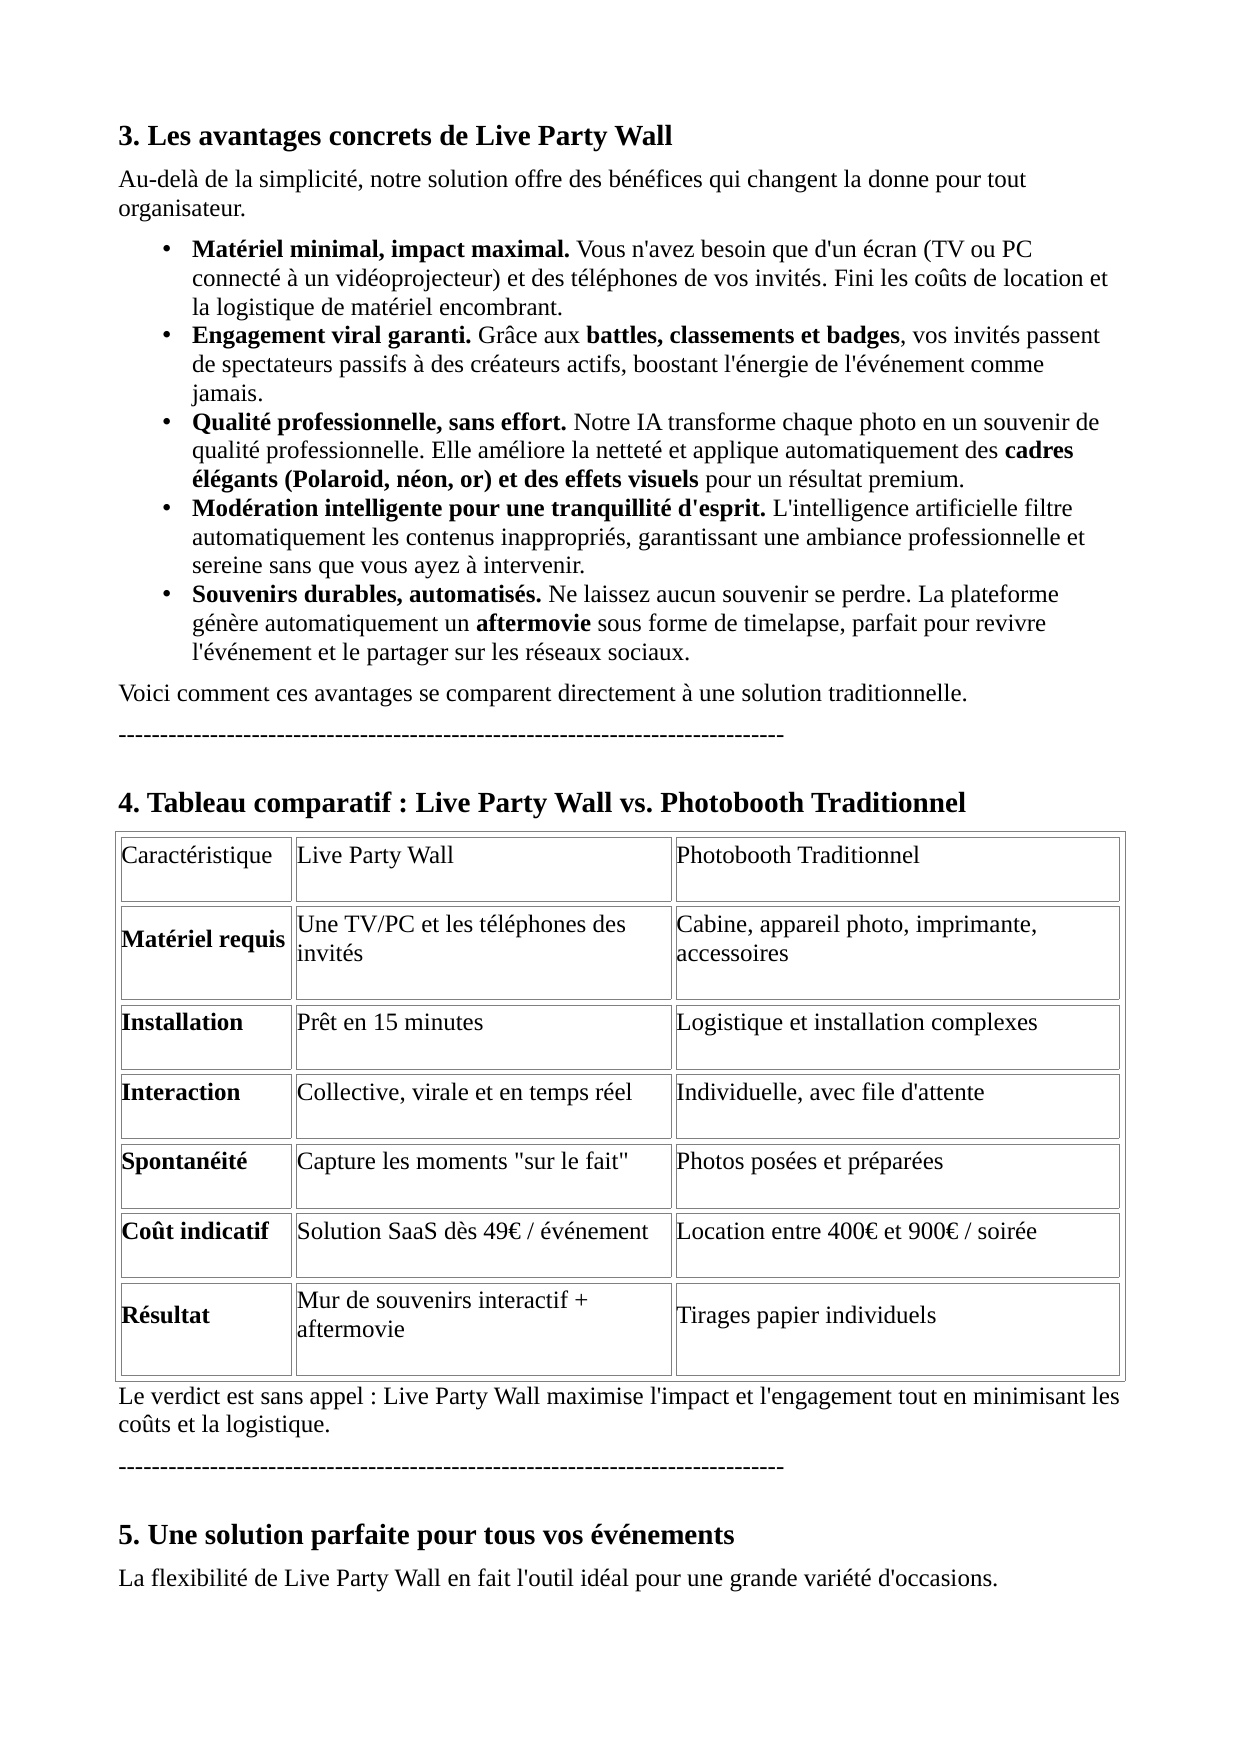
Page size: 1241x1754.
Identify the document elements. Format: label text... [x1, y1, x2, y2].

table_cell Résultat [118, 1277, 294, 1375]
table_cell Prêt en 15 minutes [294, 999, 673, 1069]
table_cell Mur de souvenirs interactif + aftermovie [294, 1277, 673, 1375]
list Qualité professionnelle, sans effort. Notre IA transforme chaque photo en un souvenir de qualité professionnelle. Elle améliore la netteté et applique automatiquement des cadres élégants (Polaroid, néon, or) et des effets visuels pour un résultat premium. [162, 407, 1122, 493]
subtitle 5. Une solution parfaite pour tous vos événements [118, 1517, 1122, 1551]
table_cell Tirages papier individuels [673, 1277, 1122, 1375]
list Souvenirs durables, automatisés. Ne laissez aucun souvenir se perdre. La plateforme génère automatiquement un aftermovie sous forme de timelapse, parfait pour revivre l'événement et le partager sur les réseaux sociaux. [162, 579, 1122, 665]
list Matériel minimal, impact maximal. Vous n'avez besoin que d'un écran (TV ou PC connecté à un vidéoprojecteur) et des téléphones de vos invités. Fini les coûts de location et la logistique de matériel encombrant. [162, 234, 1122, 320]
table_cell Location entre 400€ et 900€ / soirée [673, 1208, 1122, 1277]
subtitle 4. Tableau comparatif : Live Party Wall vs. Photobooth Traditionnel [118, 785, 1122, 819]
table_cell Cabine, appareil photo, imprimante, accessoires [673, 901, 1122, 999]
text Le verdict est sans appel : Live Party Wall maximise l'impact et l'engagement tout en minimisant les coûts et la logistique. [118, 1382, 1122, 1438]
text Au-delà de la simplicité, notre solution offre des bénéfices qui changent la donne pour tout organisateur. [118, 164, 1122, 222]
table_cell Collective, virale et en temps réel [294, 1069, 673, 1138]
table_cell Une TV/PC et les téléphones des invités [294, 901, 673, 999]
table_cell Installation [118, 999, 294, 1069]
table_cell Individuelle, avec file d'attente [673, 1069, 1122, 1138]
table_cell Logistique et installation complexes [673, 999, 1122, 1069]
table_header Live Party Wall [294, 832, 673, 901]
text Voici comment ces avantages se comparent directement à une solution traditionnelle. [118, 678, 1122, 707]
table_header Caractéristique [118, 832, 294, 901]
table_cell Solution SaaS dès 49€ / événement [294, 1208, 673, 1277]
table_cell Matériel requis [118, 901, 294, 999]
text -------------------------------------------------------------------------------- [118, 1451, 1122, 1479]
table_cell Spontanéité [118, 1138, 294, 1208]
text La flexibilité de Live Party Wall en fait l'outil idéal pour une grande variété d'occasions. [118, 1563, 1122, 1592]
table_cell Coût indicatif [118, 1208, 294, 1277]
list Modération intelligente pour une tranquillité d'esprit. L'intelligence artificielle filtre automatiquement les contenus inappropriés, garantissant une ambiance professionnelle et sereine sans que vous ayez à intervenir. [162, 493, 1122, 579]
table_cell Capture les moments "sur le fait" [294, 1138, 673, 1208]
table_cell Photos posées et préparées [673, 1138, 1122, 1208]
list Engagement viral garanti. Grâce aux battles, classements et badges, vos invités passent de spectateurs passifs à des créateurs actifs, boostant l'énergie de l'événement comme jamais. [162, 320, 1122, 407]
table_cell Interaction [118, 1069, 294, 1138]
text -------------------------------------------------------------------------------- [118, 719, 1122, 748]
subtitle 3. Les avantages concrets de Live Party Wall [118, 118, 1122, 152]
table_header Photobooth Traditionnel [673, 832, 1122, 901]
